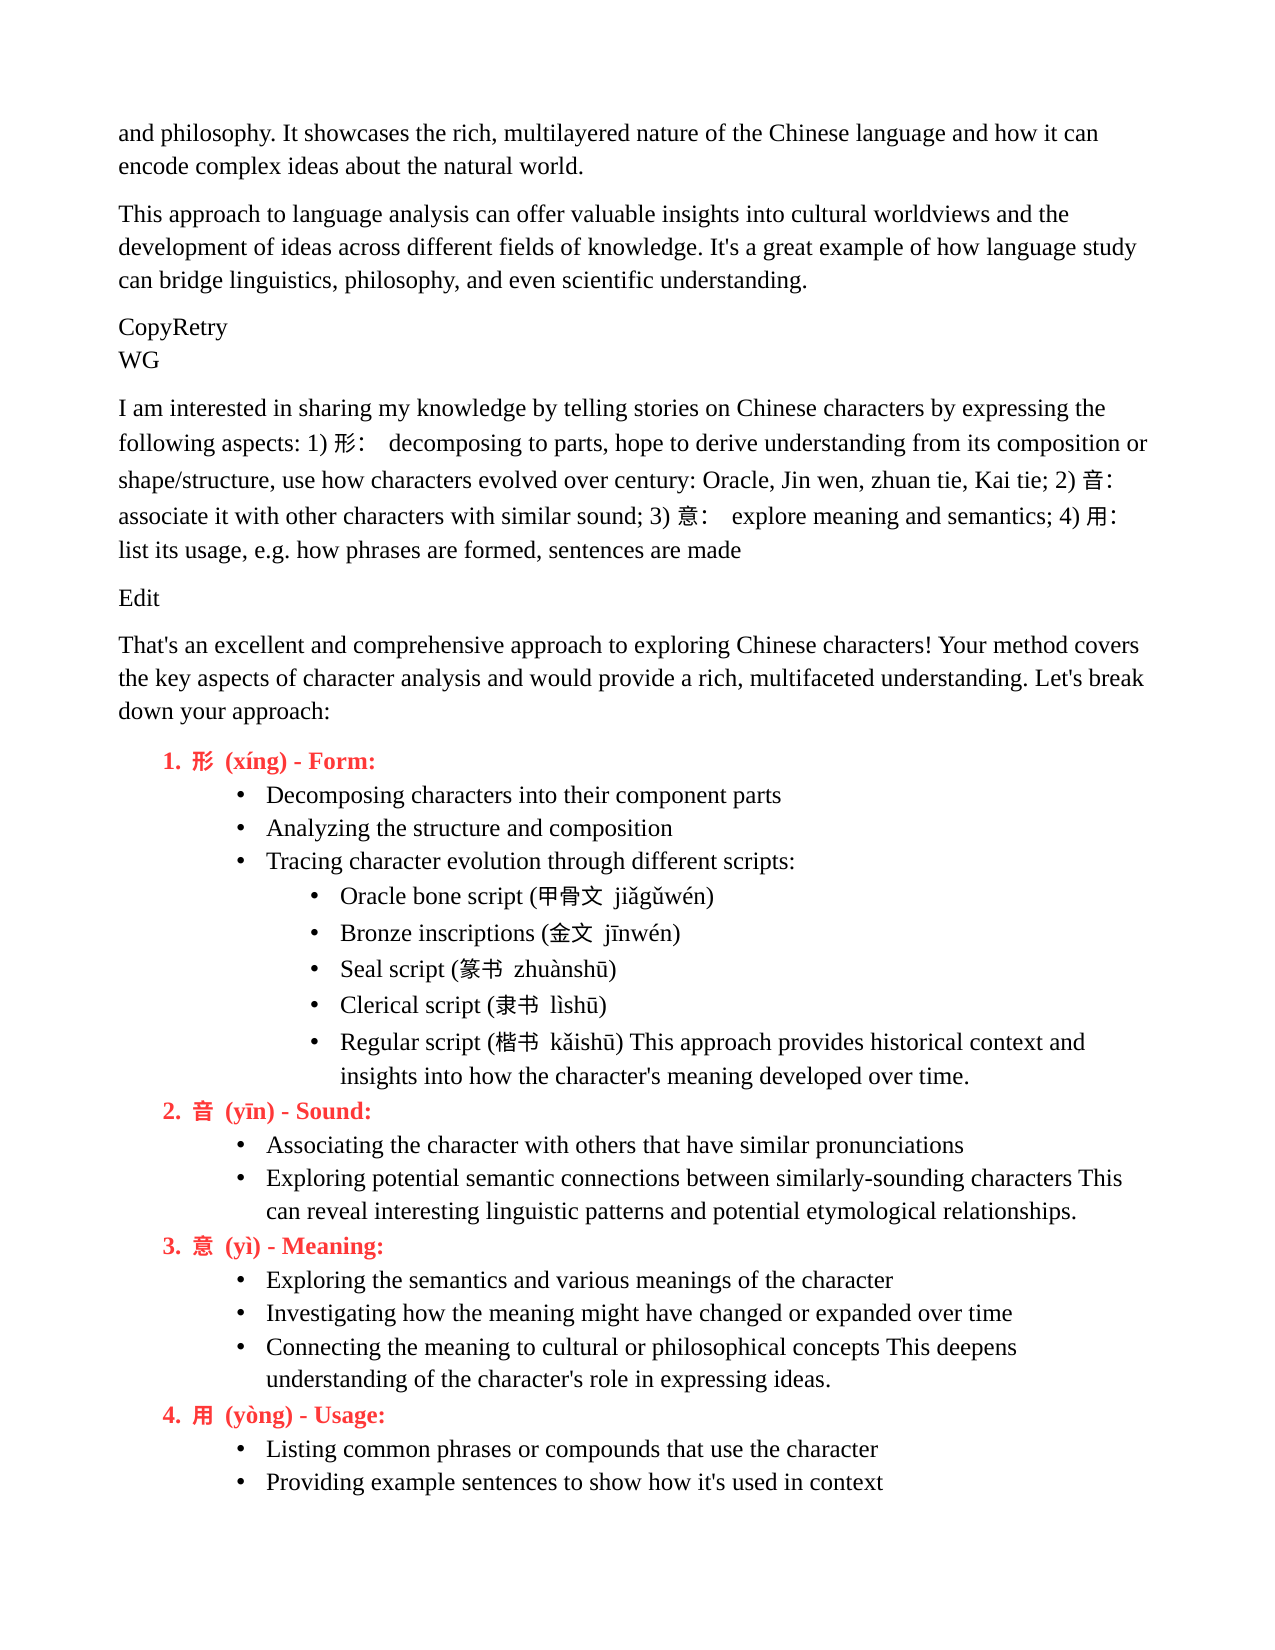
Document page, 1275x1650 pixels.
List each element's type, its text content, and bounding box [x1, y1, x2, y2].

list Tracing character evolution through different scripts: [236, 846, 1157, 875]
list Exploring potential semantic connections between similarly-sounding characters This can reveal interesting linguistic patterns and potential etymological relationships. [236, 1163, 1157, 1225]
list Analyzing the structure and composition [236, 813, 1157, 842]
text Edit [118, 583, 1157, 611]
list Oracle bone script (甲骨文 jiǎgǔwén) [310, 879, 1157, 911]
text This approach to language analysis can offer valuable insights into cultural worldviews and the development of ideas across different fields of knowledge. It's a great example of how language study can bridge linguistics, philosophy, and even scientific understanding. [118, 199, 1157, 293]
list Seal script (篆书 zhuànshū) [310, 952, 1157, 984]
text and philosophy. It showcases the rich, multilayered nature of the Chinese language and how it can encode complex ideas about the natural world. [118, 118, 1157, 180]
list Bronze inscriptions (金文 jīnwén) [310, 916, 1157, 947]
list Exploring the semantics and various meanings of the character [236, 1266, 1157, 1294]
list Decomposing characters into their component parts [236, 780, 1157, 809]
list Investigating how the meaning might have changed or expanded over time [236, 1298, 1157, 1327]
list Providing example sentences to show how it's used in context [236, 1467, 1157, 1496]
list Clerical script (隶书 lìshū) [310, 988, 1157, 1020]
text That's an excellent and comprehensive approach to exploring Chinese characters! Your method covers the key aspects of character analysis and would provide a rich, multifaceted understanding. Let's break down your approach: [118, 630, 1157, 725]
list Associating the character with others that have similar pronunciations [236, 1130, 1157, 1159]
list 用 (yòng) - Usage: [162, 1398, 1157, 1429]
list Regular script (楷书 kǎishū) This approach provides historical context and insights into how the character's meaning developed over time. [310, 1025, 1157, 1089]
text I am interested in sharing my knowledge by telling stories on Chinese characters by expressing the following aspects: 1) 形： decomposing to parts, hope to derive understanding from its composition or shape/structure, use how characters evolved over century: Oracle, Jin wen, zhuan tie, Kai tie; 2) 音： associate it with other characters with similar sound; 3) 意： explore meaning and semantics; 4) 用： list its usage, e.g. how phrases are formed, sentences are made [118, 393, 1157, 564]
list Connecting the meaning to cultural or philosophical concepts This deepens understanding of the character's role in expressing ideas. [236, 1332, 1157, 1393]
text CopyRetry [118, 312, 1157, 341]
list 意 (yì) - Meaning: [162, 1229, 1157, 1261]
list Listing common phrases or compounds that use the character [236, 1434, 1157, 1463]
list 形 (xíng) - Form: [162, 744, 1157, 776]
text WG [118, 345, 1157, 374]
list 音 (yīn) - Sound: [162, 1094, 1157, 1125]
